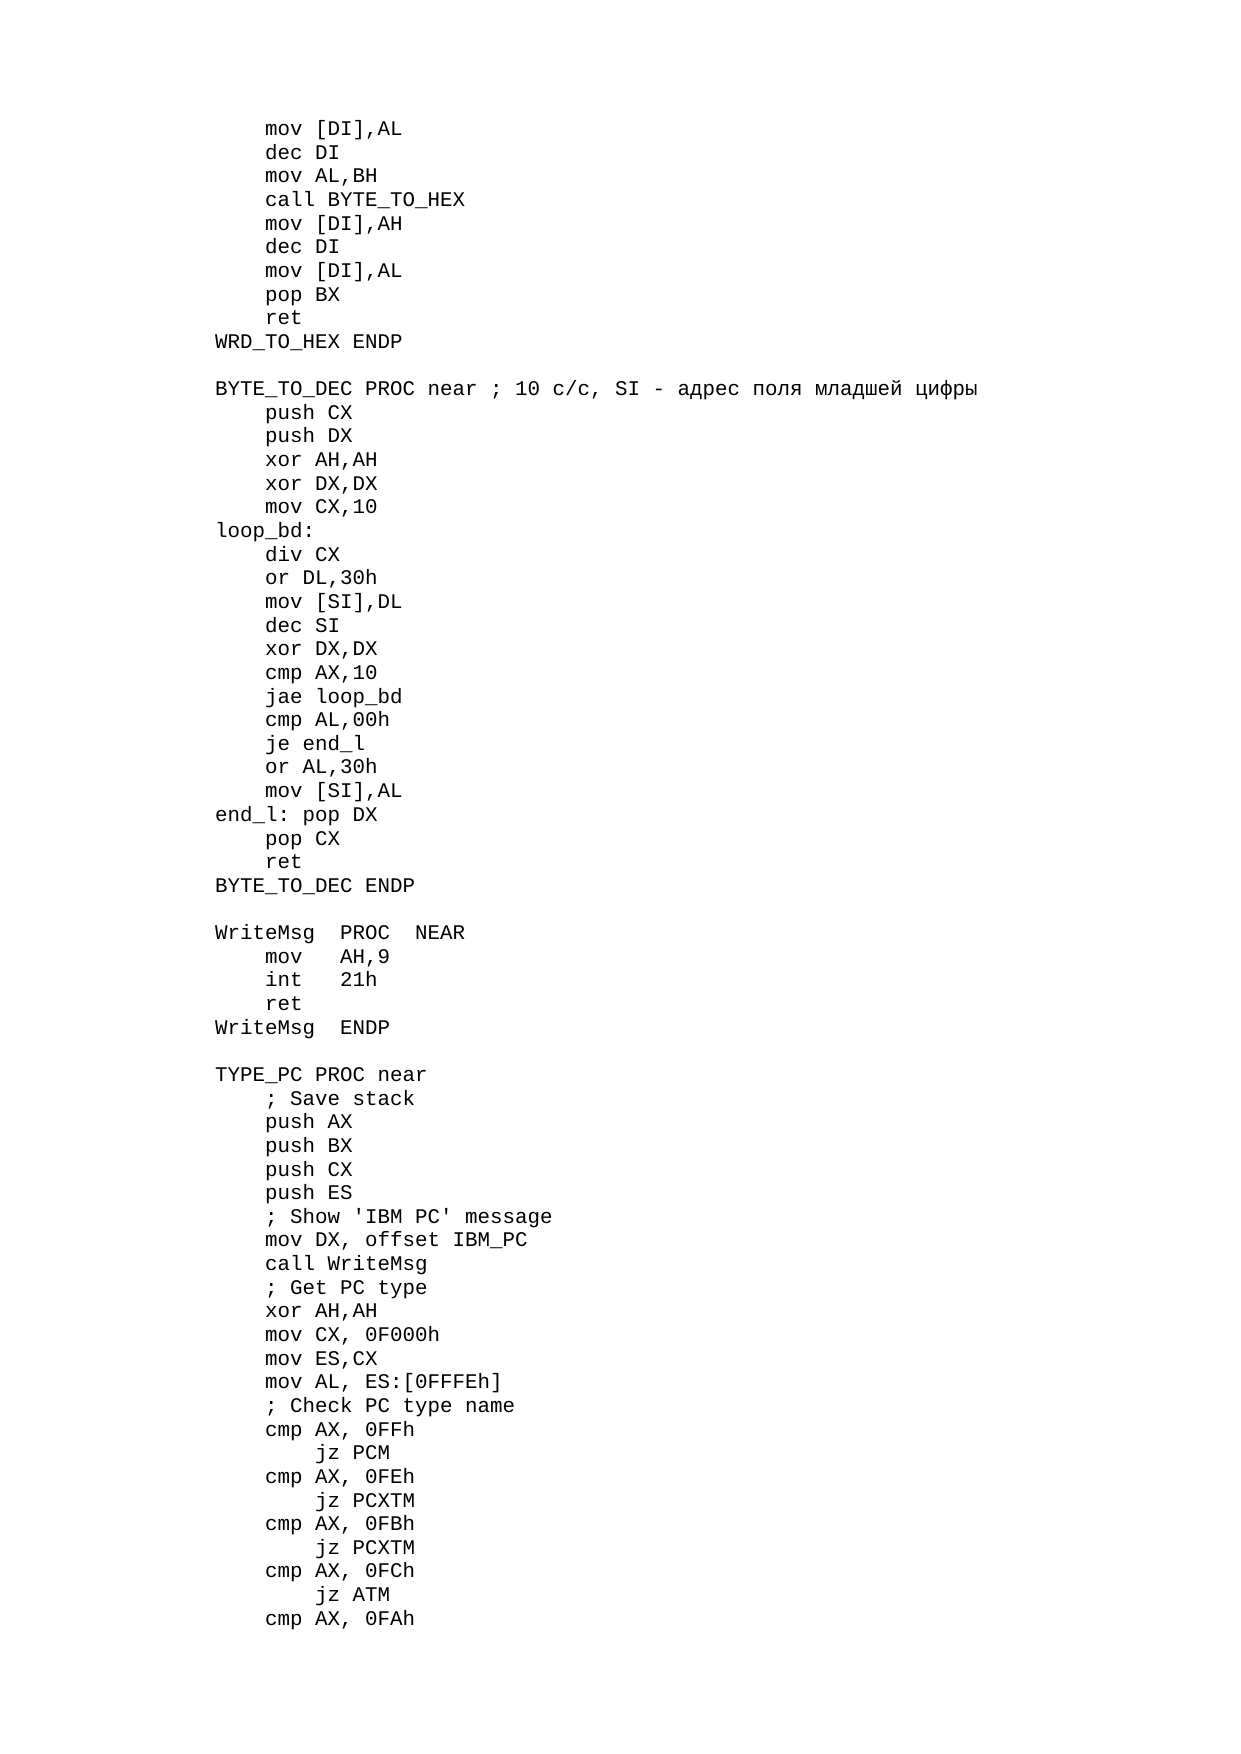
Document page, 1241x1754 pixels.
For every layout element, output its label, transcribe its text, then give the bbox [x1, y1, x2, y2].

text mov CX, 0F000h [215, 1324, 1152, 1348]
text call BYTE_TO_HEX [215, 189, 1152, 213]
text cmp AX, 0FBh [215, 1513, 1152, 1537]
text WriteMsg PROC NEAR [215, 922, 1152, 946]
text cmp AL,00h [215, 709, 1152, 733]
text BYTE_TO_DEC PROC near ; 10 с/с, SI - адрес поля младшей цифры [215, 378, 1152, 402]
text mov AH,9 [215, 946, 1152, 969]
text or AL,30h [215, 757, 1152, 780]
text mov CX,10 [215, 496, 1152, 520]
text ; Get PC type [215, 1277, 1152, 1300]
text xor DX,DX [215, 473, 1152, 496]
text int 21h [215, 969, 1152, 993]
text je end_l [215, 733, 1152, 757]
text WriteMsg ENDP [215, 1017, 1152, 1040]
text call WriteMsg [215, 1253, 1152, 1277]
text push BX [215, 1135, 1152, 1158]
text jz PCXTM [215, 1537, 1152, 1561]
text div CX [215, 544, 1152, 567]
text cmp AX, 0FFh [215, 1419, 1152, 1442]
text ; Check PC type name [215, 1395, 1152, 1419]
text jz ATM [215, 1584, 1152, 1608]
text dec DI [215, 236, 1152, 260]
text or DL,30h [215, 567, 1152, 591]
text jz PCM [215, 1442, 1152, 1466]
text ; Save stack [215, 1088, 1152, 1111]
text xor DX,DX [215, 638, 1152, 662]
text cmp AX,10 [215, 662, 1152, 686]
text TYPE_PC PROC near [215, 1064, 1152, 1088]
text pop BX [215, 284, 1152, 307]
text end_l: pop DX [215, 804, 1152, 827]
text pop CX [215, 827, 1152, 851]
text ret [215, 307, 1152, 331]
text cmp AX, 0FAh [215, 1608, 1152, 1631]
text WRD_TO_HEX ENDP [215, 331, 1152, 354]
text mov [SI],AL [215, 780, 1152, 804]
text mov AL,BH [215, 165, 1152, 189]
text mov [DI],AL [215, 118, 1152, 142]
text ret [215, 851, 1152, 875]
text mov ES,CX [215, 1348, 1152, 1371]
text dec DI [215, 142, 1152, 165]
text push CX [215, 402, 1152, 426]
text cmp AX, 0FEh [215, 1466, 1152, 1489]
text mov [DI],AL [215, 260, 1152, 284]
text push CX [215, 1158, 1152, 1182]
text xor AH,AH [215, 1300, 1152, 1324]
text BYTE_TO_DEC ENDP [215, 875, 1152, 898]
text push ES [215, 1182, 1152, 1206]
text ; Show 'IBM PC' message [215, 1206, 1152, 1229]
text push AX [215, 1111, 1152, 1135]
text loop_bd: [215, 520, 1152, 544]
text jae loop_bd [215, 686, 1152, 709]
text mov [DI],AH [215, 213, 1152, 236]
text jz PCXTM [215, 1489, 1152, 1513]
text mov [SI],DL [215, 591, 1152, 615]
text cmp AX, 0FCh [215, 1561, 1152, 1584]
text xor AH,AH [215, 449, 1152, 473]
text push DX [215, 426, 1152, 449]
text dec SI [215, 615, 1152, 638]
text mov AL, ES:[0FFFEh] [215, 1371, 1152, 1395]
text mov DX, offset IBM_PC [215, 1229, 1152, 1253]
text ret [215, 993, 1152, 1017]
